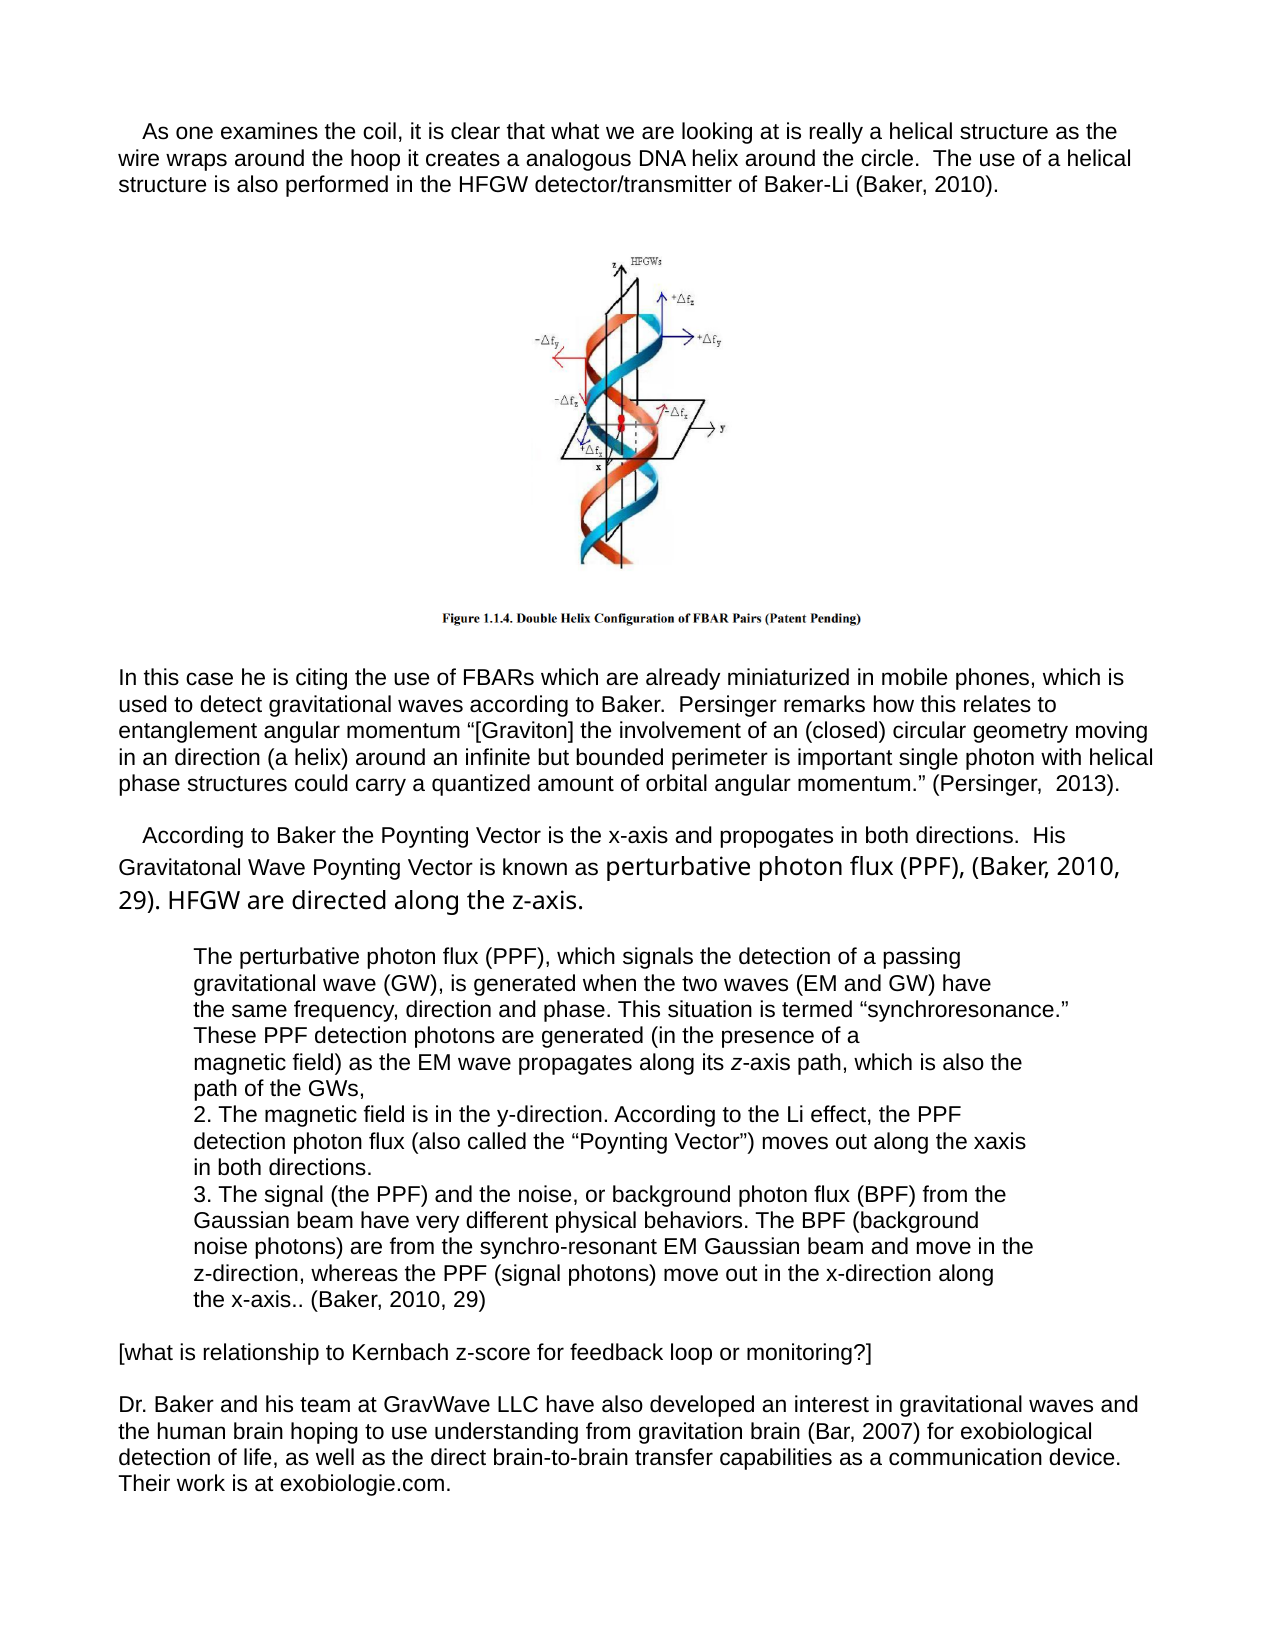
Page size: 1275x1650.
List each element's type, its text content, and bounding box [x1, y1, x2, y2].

text the x-axis.. (Baker, 2010, 29) [193, 1286, 1157, 1312]
text 2. The magnetic field is in the y-direction. According to the Li effect, the PPF [193, 1101, 1157, 1128]
text In this case he is citing the use of FBARs which are already miniaturized in mobile phones, which is used to detect gravitational waves according to Baker. Persinger remarks how this relates to entanglement angular momentum “[Graviton] the involvement of an (closed) circular geometry moving in an direction (a helix) around an infinite but bounded perimeter is important single photon with helical phase structures could carry a quantized amount of orbital angular momentum.” (Persinger, 2013). [118, 664, 1157, 796]
text z-direction, whereas the PPF (signal photons) move out in the x-direction along [193, 1259, 1157, 1286]
text Dr. Baker and his team at GravWave LLC have also developed an interest in gravitational waves and the human brain hoping to use understanding from gravitation brain (Bar, 2007) for exobiological detection of life, as well as the direct brain-to-brain transfer capabilities as a communication device. Their work is at exobiologie.com. [118, 1391, 1157, 1497]
text According to Baker the Poynting Vector is the x-axis and propogates in both directions. His Gravitatonal Wave Poynting Vector is known as perturbative photon flux (PPF), (Baker, 2010, 29). HFGW are directed along the z-axis. [118, 822, 1157, 917]
text Gaussian beam have very different physical behaviors. The BPF (background [193, 1207, 1157, 1233]
picture [389, 223, 886, 638]
text magnetic field) as the EM wave propagates along its z-axis path, which is also the [193, 1049, 1157, 1075]
text gravitational wave (GW), is generated when the two waves (EM and GW) have [193, 970, 1157, 996]
text [what is relationship to Kernbach z-score for feedback loop or monitoring?] [118, 1339, 1157, 1365]
text The perturbative photon flux (PPF), which signals the detection of a passing [193, 943, 1157, 970]
text 3. The signal (the PPF) and the noise, or background photon flux (BPF) from the [193, 1181, 1157, 1207]
text These PPF detection photons are generated (in the presence of a [193, 1022, 1157, 1049]
text the same frequency, direction and phase. This situation is termed “synchroresonance.” [193, 996, 1157, 1022]
text path of the GWs, [193, 1075, 1157, 1101]
text in both directions. [193, 1154, 1157, 1181]
text noise photons) are from the synchro-resonant EM Gaussian beam and move in the [193, 1233, 1157, 1259]
text As one examines the coil, it is clear that what we are looking at is really a helical structure as the wire wraps around the hoop it creates a analogous DNA helix around the circle. The use of a helical structure is also performed in the HFGW detector/transmitter of Baker-Li (Baker, 2010). [118, 118, 1157, 197]
text detection photon flux (also called the “Poynting Vector”) moves out along the xaxis [193, 1128, 1157, 1154]
